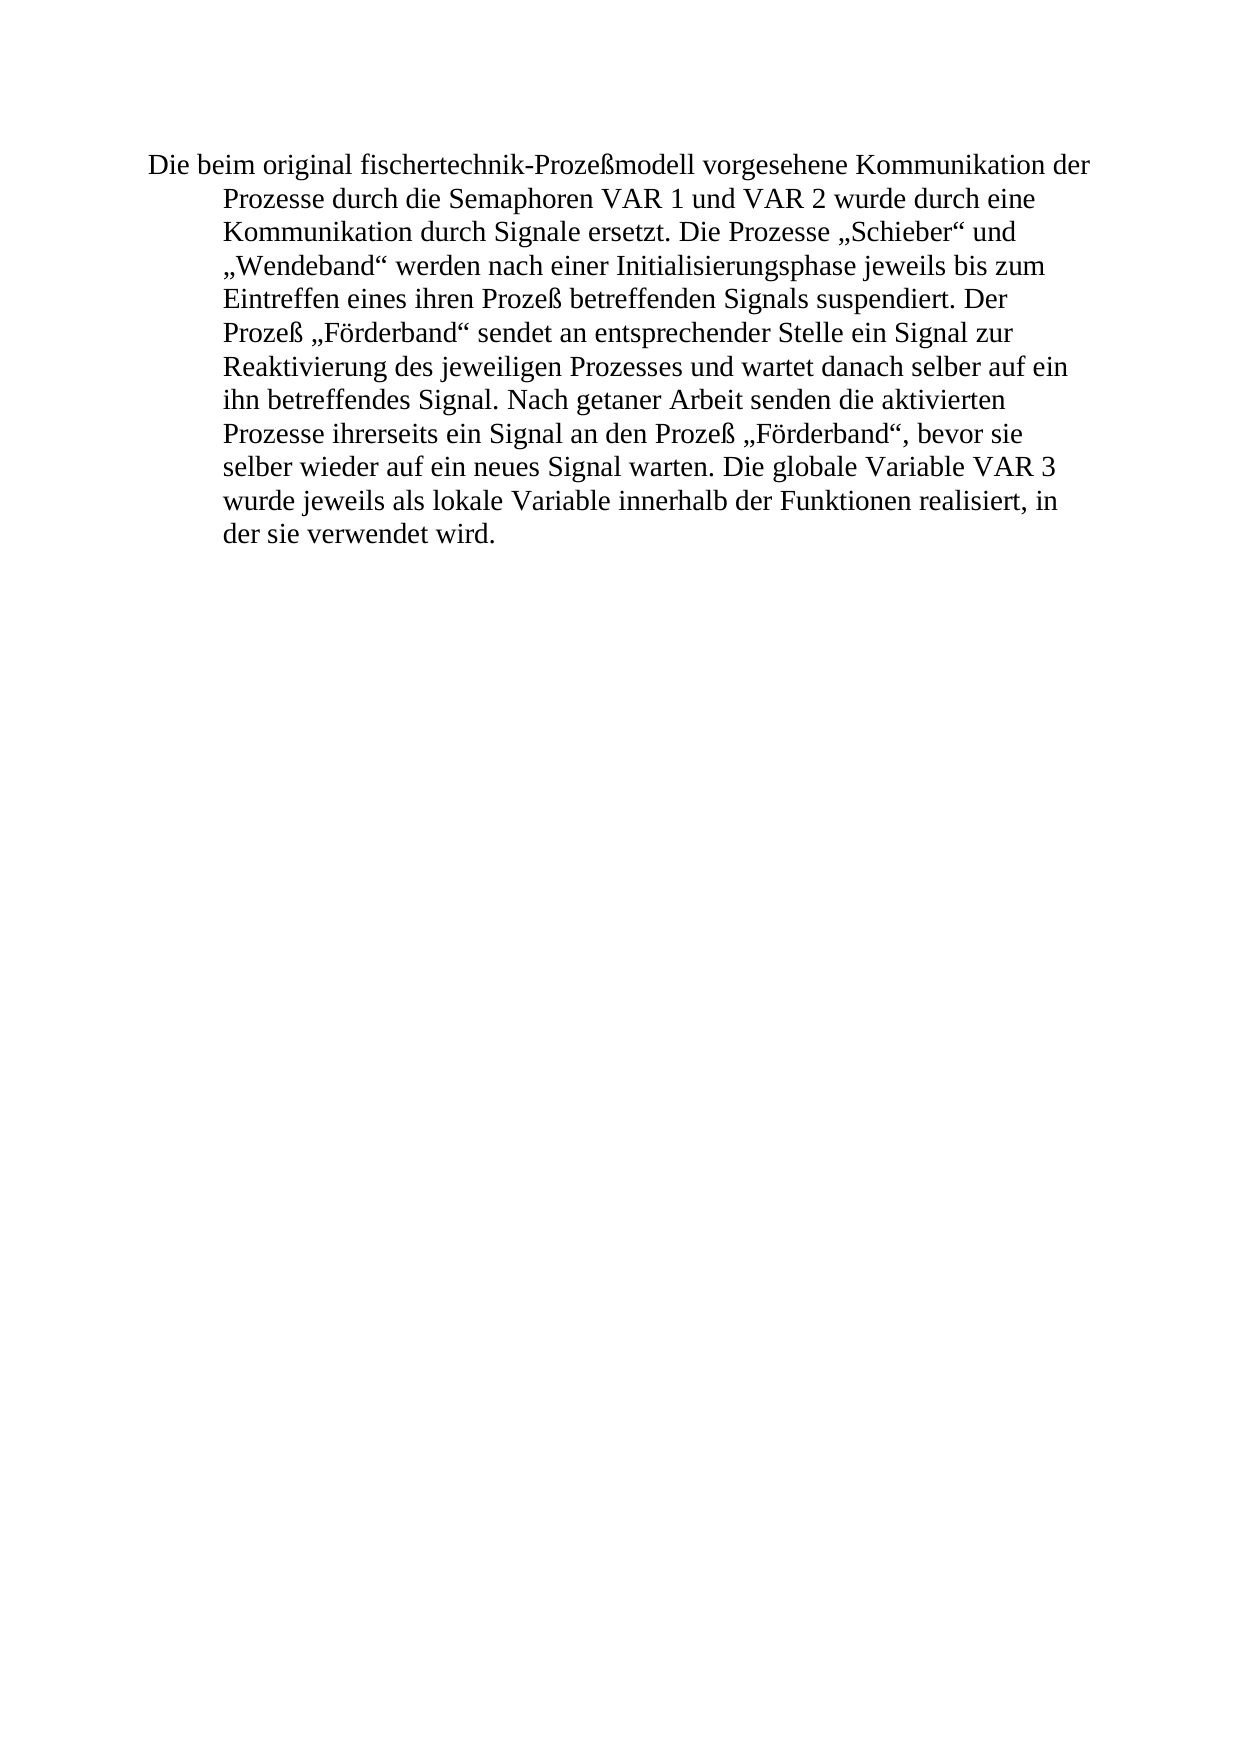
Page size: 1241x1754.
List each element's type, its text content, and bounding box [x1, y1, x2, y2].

subtitle Die beim original fischertechnik-Prozeßmodell vorgesehene Kommunikation der Prozesse durch die Semaphoren VAR 1 und VAR 2 wurde durch eine Kommunikation durch Signale ersetzt. Die Prozesse „Schieber“ und „Wendeband“ werden nach einer Initialisierungsphase jeweils bis zum Eintreffen eines ihren Prozeß betreffenden Signals suspendiert. Der Prozeß „Förderband“ sendet an entsprechender Stelle ein Signal zur Reaktivierung des jeweiligen Prozesses und wartet danach selber auf ein ihn betreffendes Signal. Nach getaner Arbeit senden die aktivierten Prozesse ihrerseits ein Signal an den Prozeß „Förderband“, bevor sie selber wieder auf ein neues Signal warten. Die globale Variable VAR 3 wurde jeweils als lokale Variable innerhalb der Funktionen realisiert, in der sie verwendet wird. [148, 148, 1093, 550]
